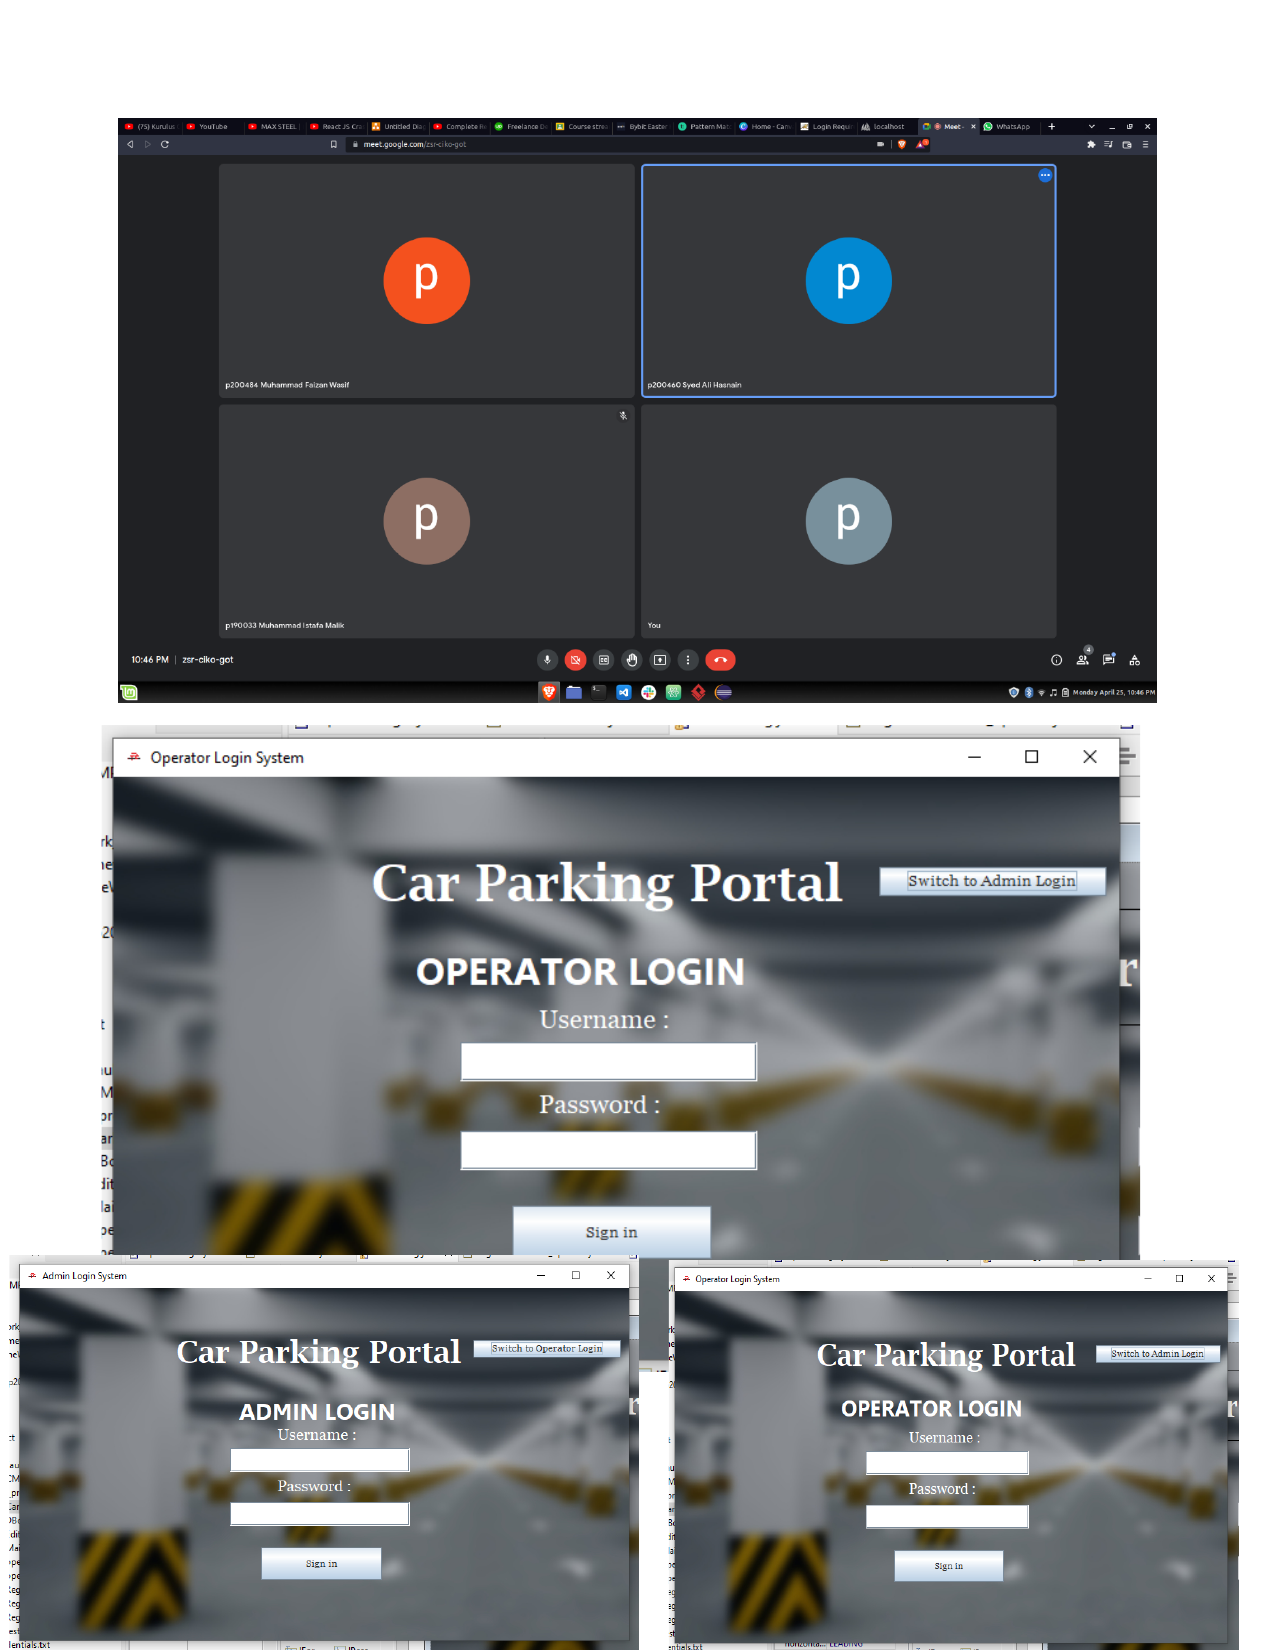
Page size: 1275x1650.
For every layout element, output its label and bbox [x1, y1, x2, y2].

picture [9, 725, 1239, 1650]
picture [118, 118, 1157, 703]
